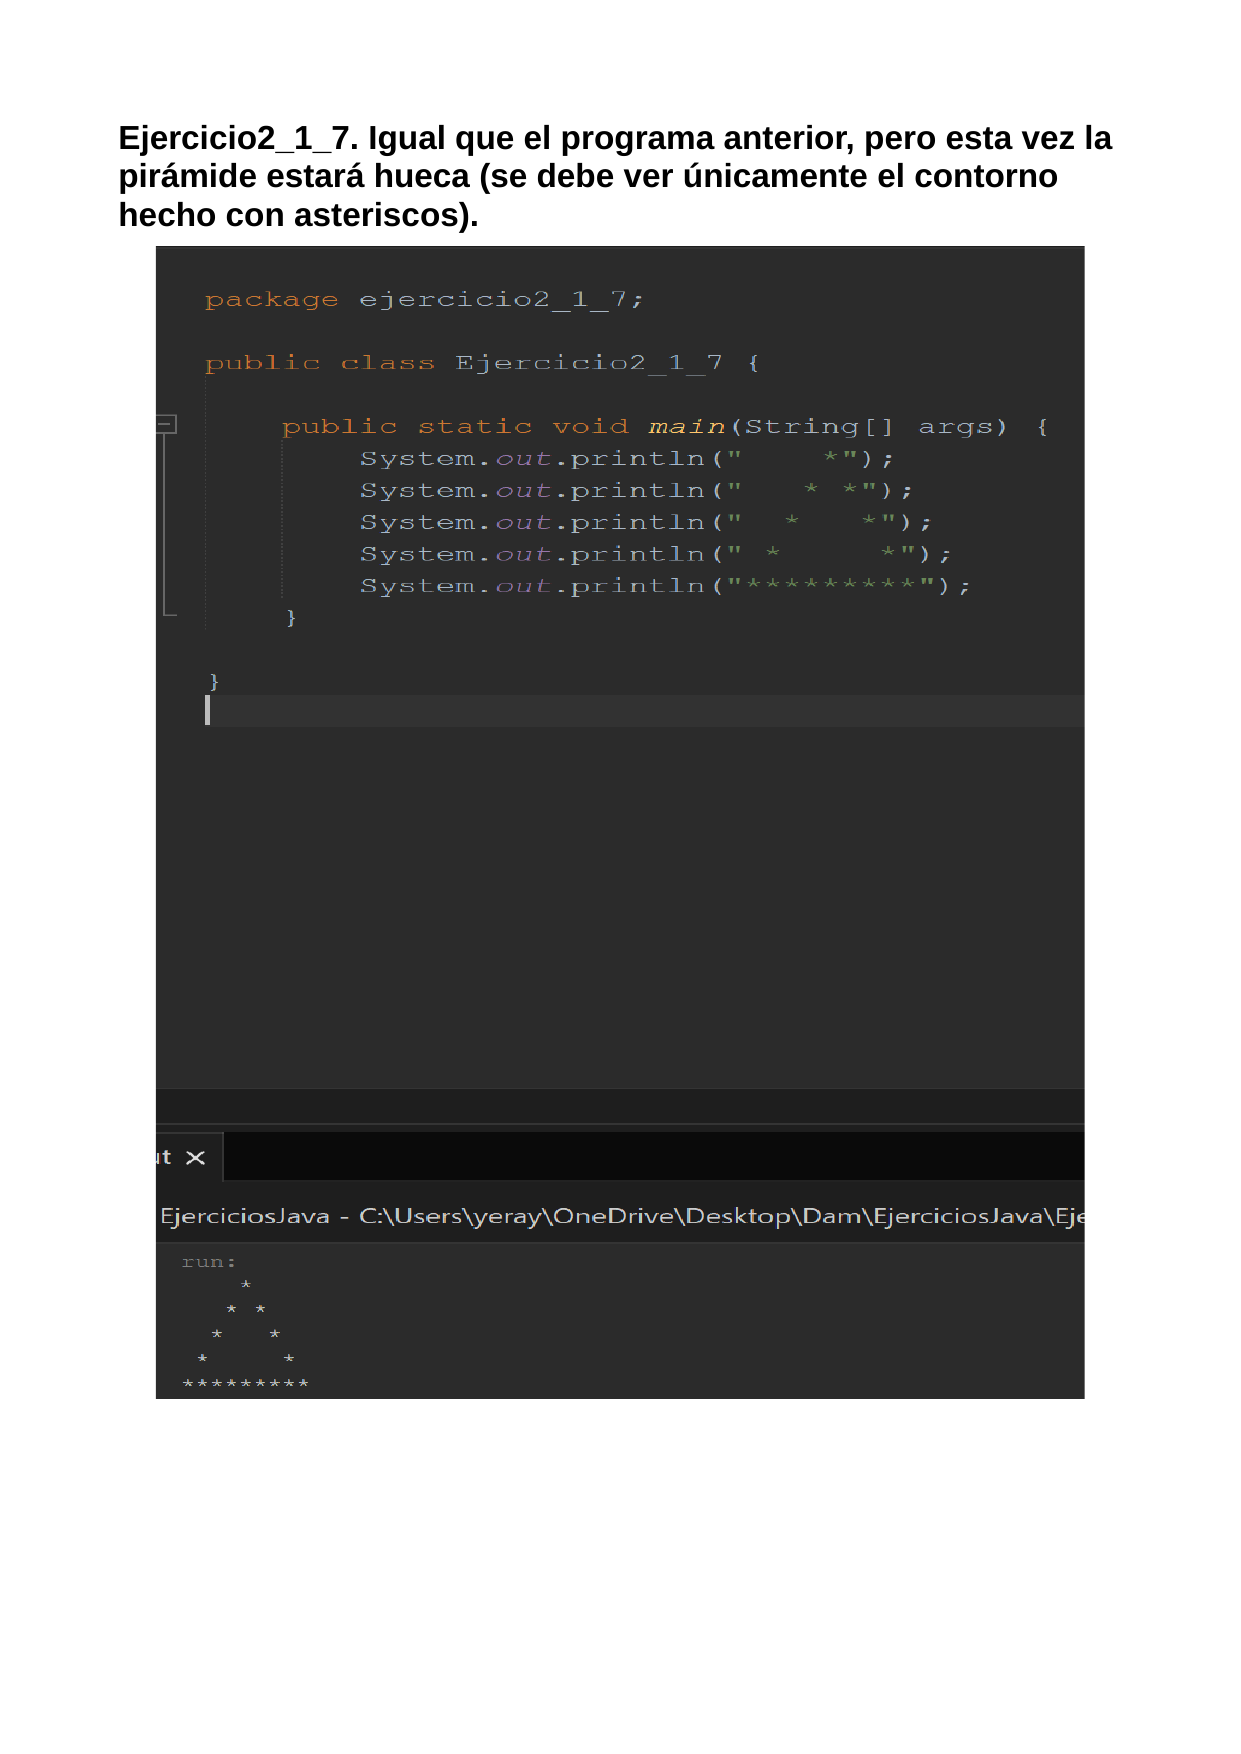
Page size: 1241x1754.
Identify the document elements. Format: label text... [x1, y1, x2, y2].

subtitle Ejercicio2_1_7. Igual que el programa anterior, pero esta vez la pirámide estará hueca (se debe ver únicamente el contorno hecho con asteriscos). [118, 118, 1122, 233]
picture [155, 246, 1085, 1399]
